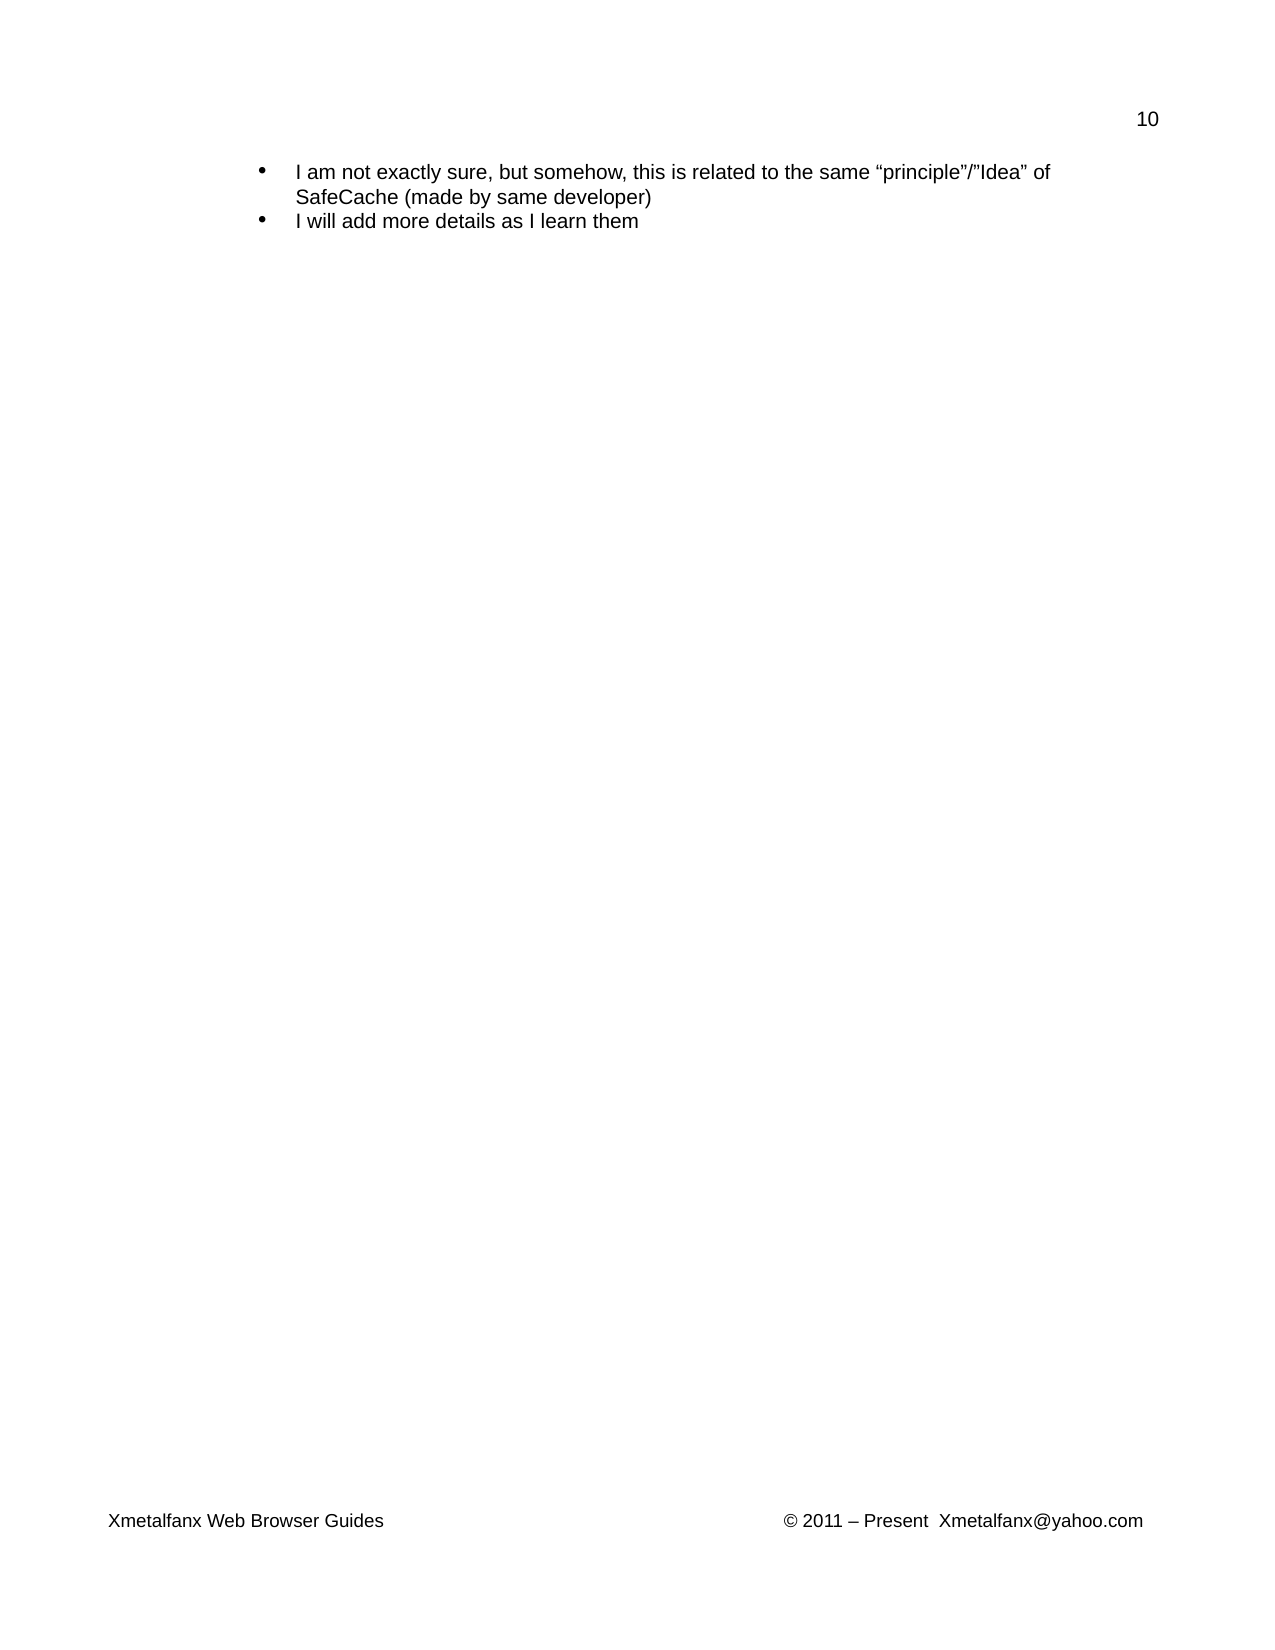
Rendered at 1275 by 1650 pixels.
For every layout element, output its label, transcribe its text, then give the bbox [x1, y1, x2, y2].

list I am not exactly sure, but somehow, this is related to the same “principle”/”Idea” of SafeCache (made by same developer) [258, 160, 1159, 209]
list I will add more details as I learn them [258, 209, 1159, 234]
